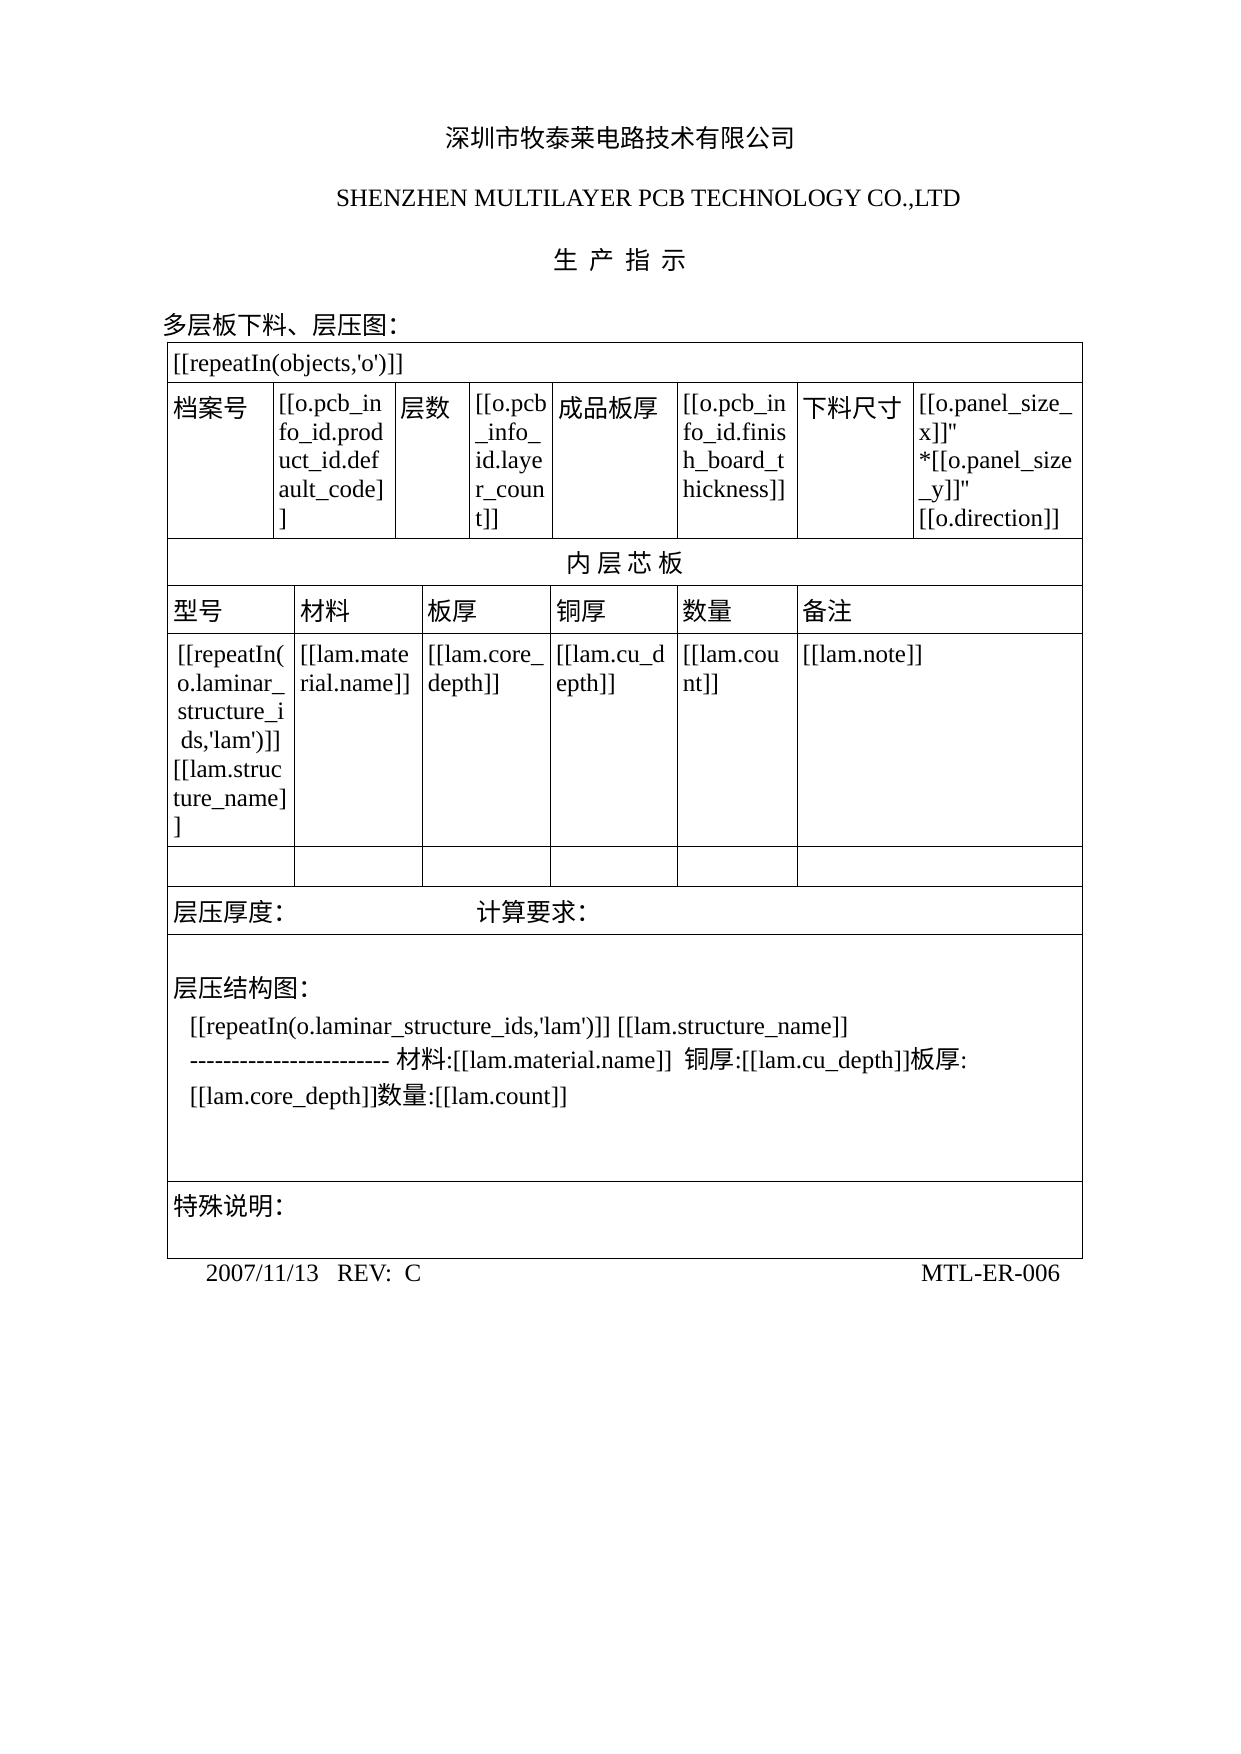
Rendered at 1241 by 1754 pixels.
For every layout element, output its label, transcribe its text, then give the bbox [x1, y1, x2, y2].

text 生 产 指 示 [118, 241, 1122, 277]
table_cell 下料尺寸 [798, 383, 913, 537]
text 多层板下料、层压图： [118, 306, 1122, 342]
table_cell 层压结构图： [168, 935, 1082, 1181]
text 2007/11/13 REV: C MTL-ER-006 [118, 1258, 1122, 1286]
table_cell 内 层 芯 板 [168, 539, 1082, 585]
table_header [[repeatIn(o.laminar_structure_ids,'lam')]] [[lam.structure_name]] ------------------------ 材料:[[lam.material.name]] 铜厚:[[lam.cu_depth]]板厚:[[lam.core_depth]]数量:[[lam.count]] [185, 1006, 1077, 1118]
table_cell [[lam.count]] [678, 634, 797, 846]
table_cell [[lam.material.name]] [295, 634, 422, 846]
table_cell 档案号 [168, 383, 273, 537]
text SHENZHEN MULTILAYER PCB TECHNOLOGY CO.,LTD [118, 183, 1122, 212]
table_cell [[o.panel_size_x]]'' *[[o.panel_size_y]]'' [[o.direction]] [914, 383, 1082, 537]
table_cell 成品板厚 [553, 383, 677, 537]
table_cell [[lam.cu_depth]] [551, 634, 677, 846]
table_cell [798, 847, 1082, 886]
table_cell [678, 847, 797, 886]
table_cell 备注 [798, 586, 1082, 633]
table_header [[repeatIn(objects,'o')]] [168, 343, 1082, 382]
table_cell [168, 847, 294, 886]
table_cell [[lam.core_depth]] [423, 634, 550, 846]
table_cell [[o.pcb_info_id.finish_board_thickness]] [678, 383, 797, 537]
table_cell 型号 [168, 586, 294, 633]
table_cell [423, 847, 550, 886]
table_cell [551, 847, 677, 886]
table_cell [[lam.note]] [798, 634, 1082, 846]
table_cell 层数 [396, 383, 469, 537]
text 深圳市牧泰莱电路技术有限公司 [118, 118, 1122, 154]
table_cell [[o.pcb_info_id.product_id.default_code]] [274, 383, 395, 537]
table_cell 特殊说明： [168, 1182, 1082, 1258]
table_cell [[o.pcb_info_id.layer_count]] [470, 383, 552, 537]
table_cell [[repeatIn(o.laminar_structure_ids,'lam')]] [[lam.structure_name]] [168, 634, 294, 846]
table_cell 板厚 [423, 586, 550, 633]
table_cell 材料 [295, 586, 422, 633]
table_cell 层压厚度： 计算要求： [168, 887, 1082, 934]
table_cell [295, 847, 422, 886]
table_cell 铜厚 [551, 586, 677, 633]
table_cell 数量 [678, 586, 797, 633]
